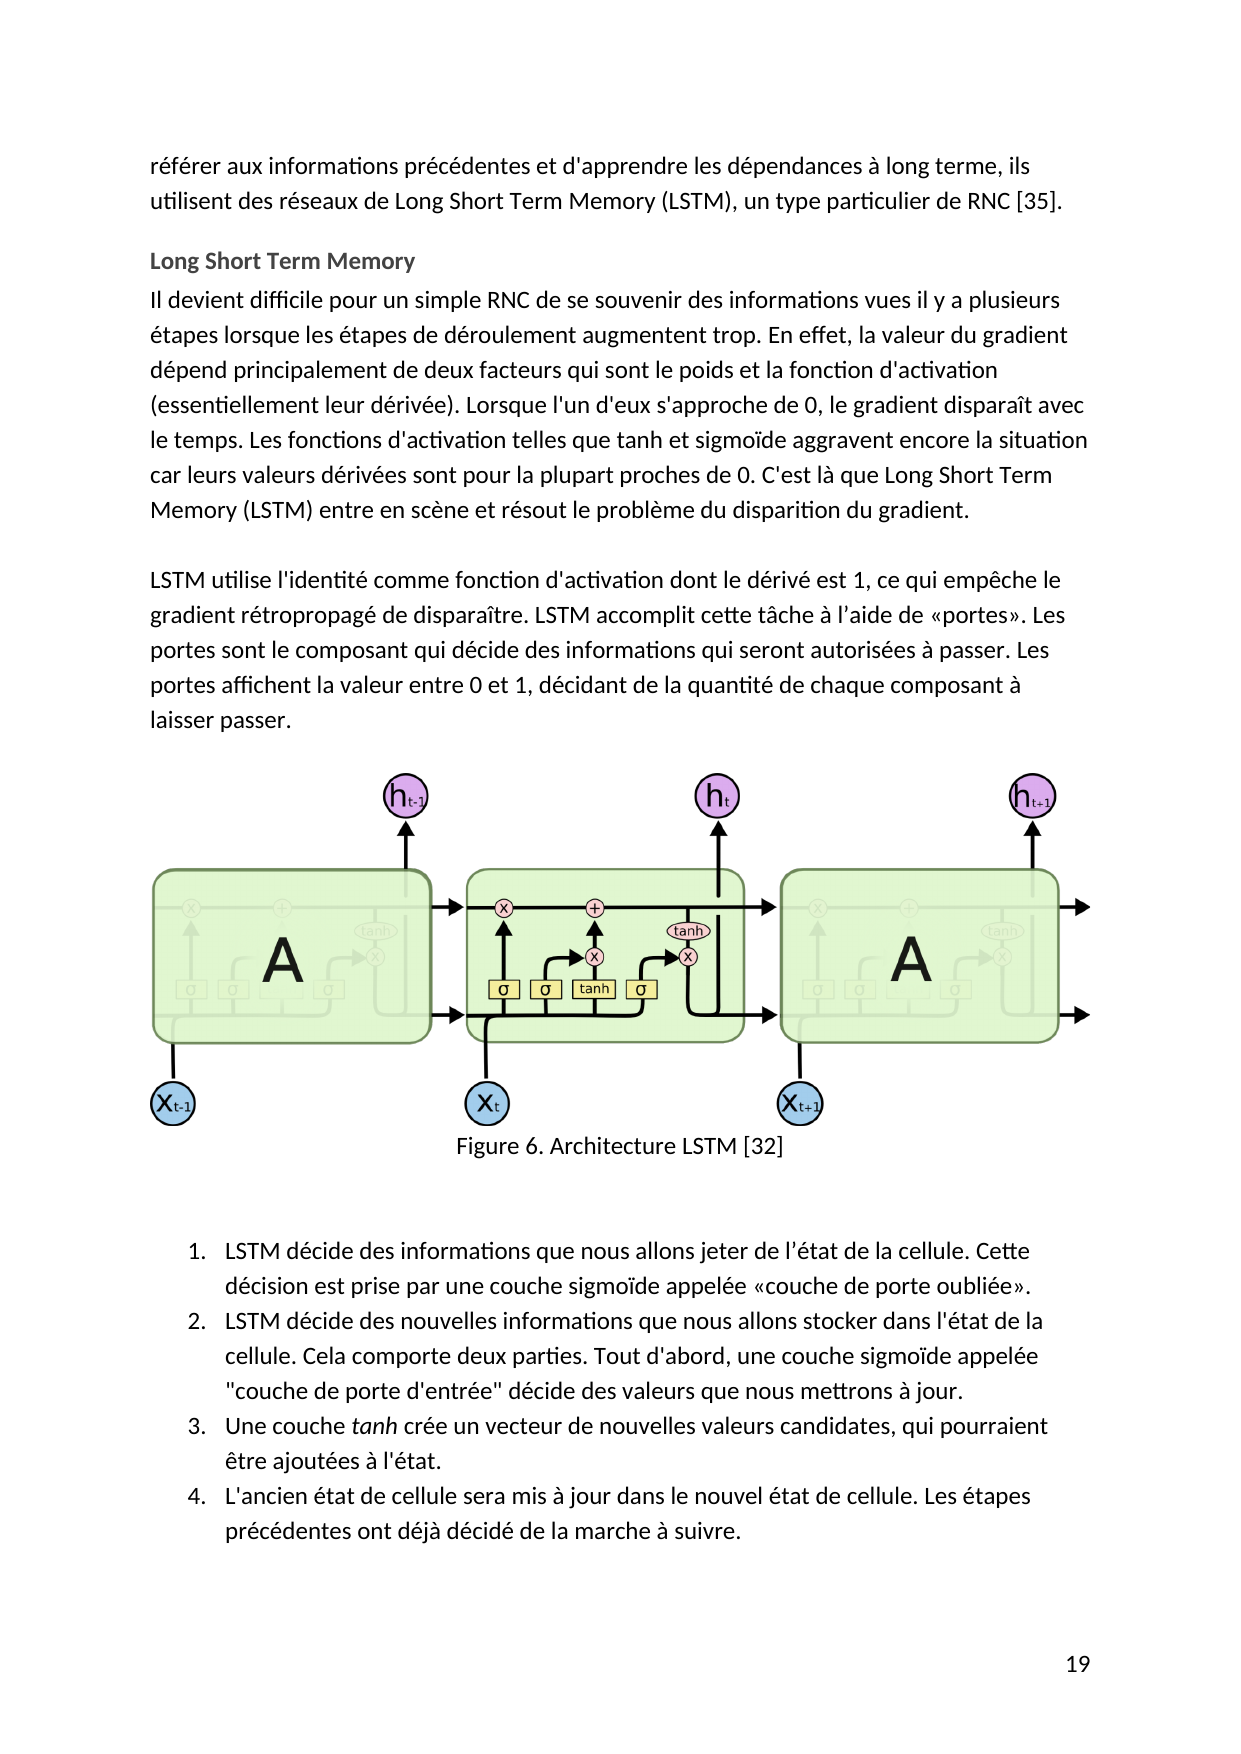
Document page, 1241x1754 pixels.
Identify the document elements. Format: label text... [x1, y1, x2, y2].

list Une couche tanh crée un vecteur de nouvelles valeurs candidates, qui pourraient être ajoutées à l'état. [187, 1410, 1090, 1476]
picture [150, 773, 1091, 1126]
list LSTM décide des informations que nous allons jeter de l’état de la cellule. Cette décision est prise par une couche sigmoïde appelée «couche de porte oubliée». [187, 1235, 1090, 1301]
list L'ancien état de cellule sera mis à jour dans le nouvel état de cellule. Les étapes précédentes ont déjà décidé de la marche à suivre. [187, 1480, 1090, 1546]
subtitle Long Short Term Memory [150, 245, 1090, 276]
text LSTM utilise l'identité comme fonction d'activation dont le dérivé est 1, ce qui empêche le gradient rétropropagé de disparaître. LSTM accomplit cette tâche à l’aide de «portes». Les portes sont le composant qui décide des informations qui seront autorisées à passer. Les portes affichent la valeur entre 0 et 1, décidant de la quantité de chaque composant à laisser passer. [150, 564, 1090, 734]
text Figure 6. Architecture LSTM [32] [150, 1130, 1090, 1161]
text référer aux informations précédentes et d'apprendre les dépendances à long terme, ils utilisent des réseaux de Long Short Term Memory (LSTM), un type particulier de RNC [35]. [150, 150, 1090, 216]
text Il devient difficile pour un simple RNC de se souvenir des informations vues il y a plusieurs étapes lorsque les étapes de déroulement augmentent trop. En effet, la valeur du gradient dépend principalement de deux facteurs qui sont le poids et la fonction d'activation (essentiellement leur dérivée). Lorsque l'un d'eux s'approche de 0, le gradient disparaît avec le temps. Les fonctions d'activation telles que tanh et sigmoïde aggravent encore la situation car leurs valeurs dérivées sont pour la plupart proches de 0. C'est là que Long Short Term Memory (LSTM) entre en scène et résout le problème du disparition du gradient. [150, 284, 1090, 524]
list LSTM décide des nouvelles informations que nous allons stocker dans l'état de la cellule. Cela comporte deux parties. Tout d'abord, une couche sigmoïde appelée "couche de porte d'entrée" décide des valeurs que nous mettrons à jour. [187, 1305, 1090, 1406]
